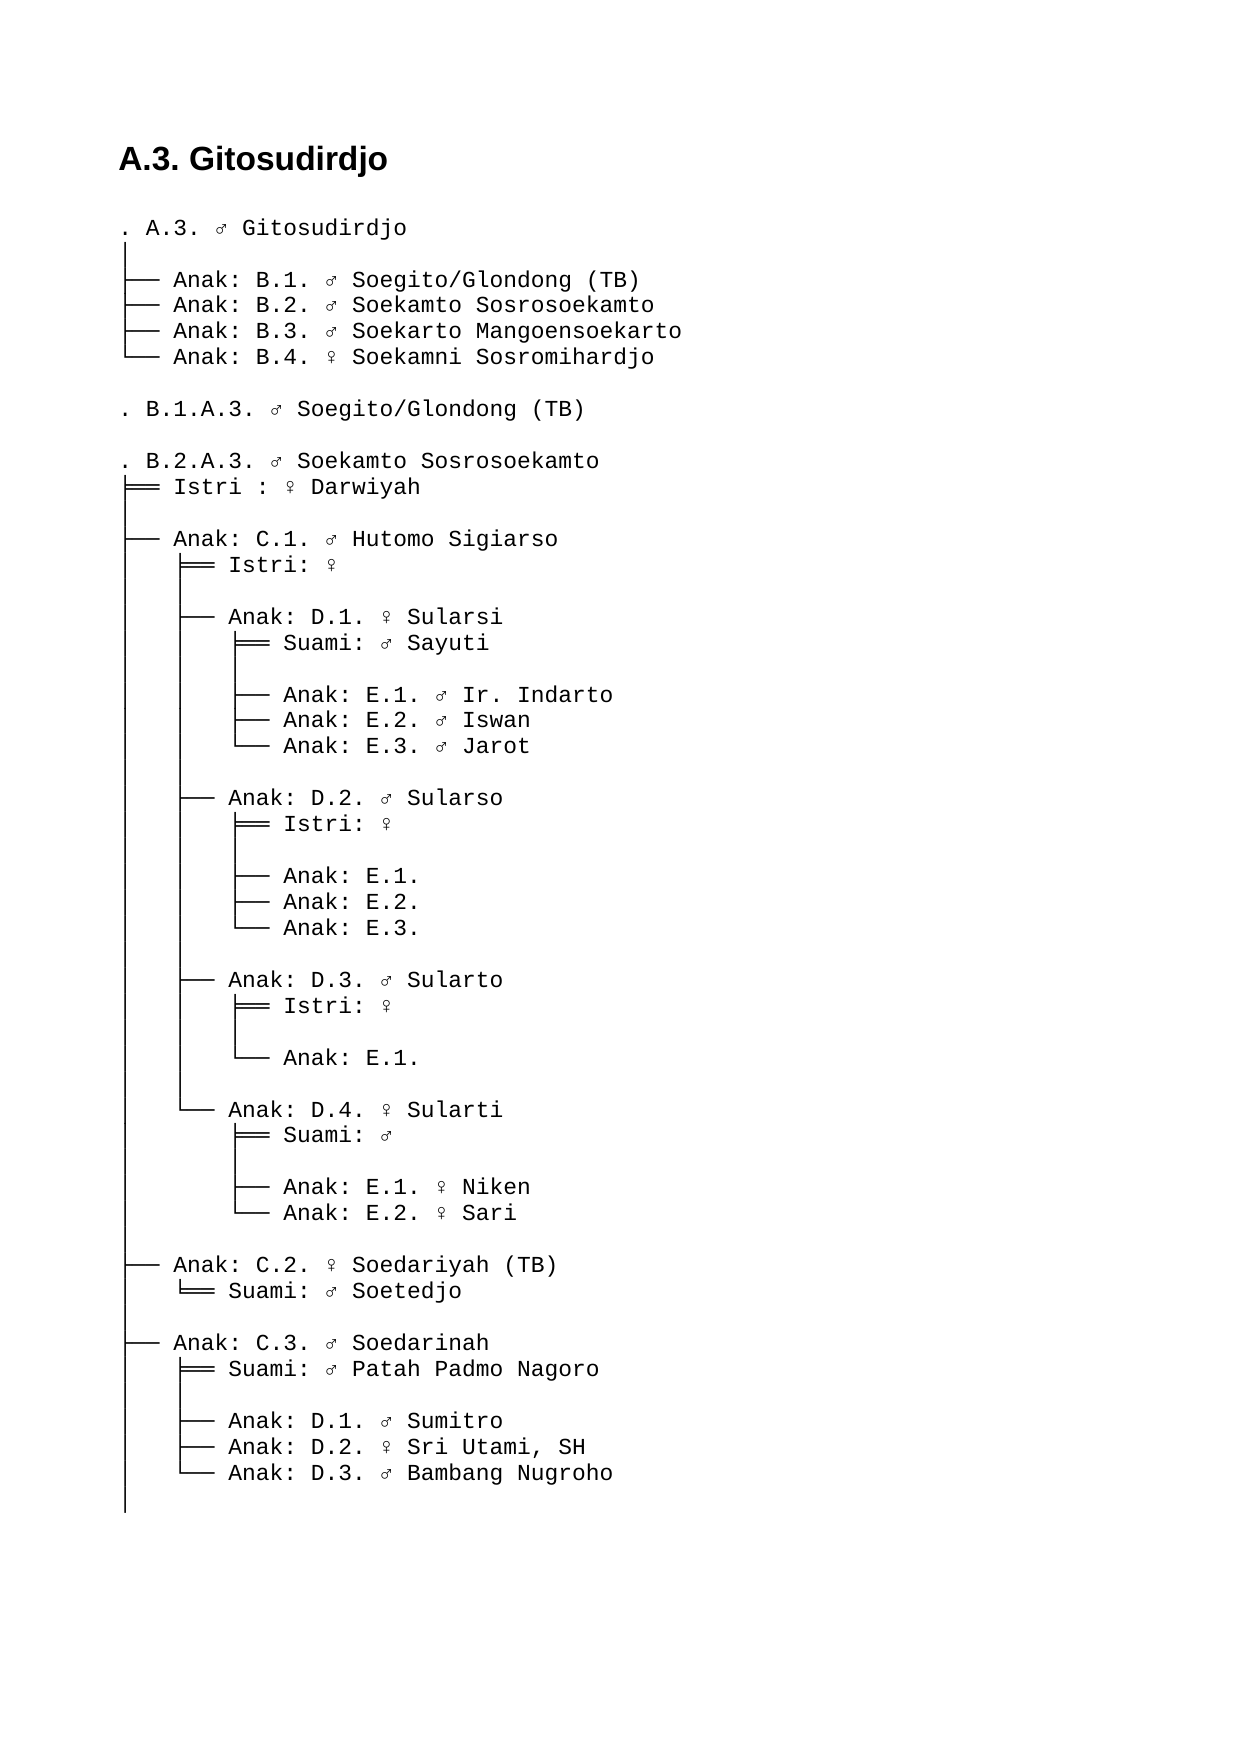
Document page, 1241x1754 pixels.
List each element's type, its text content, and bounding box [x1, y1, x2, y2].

text │ │ ├── Anak: E.1. [181, 864, 234, 890]
text │ │ [181, 1383, 1122, 1409]
text │ │ [126, 942, 179, 968]
text ├── Anak: C.2. ♀ Soedariyah (TB) [126, 1253, 1122, 1279]
text │ ├── Anak: D.2. ♂ Sularso [181, 787, 1122, 813]
text │ │ [118, 761, 124, 787]
text │ │ [118, 1072, 124, 1098]
text │ │ [181, 761, 1122, 787]
text │ ├── Anak: E.1. ♀ Niken [236, 1176, 1122, 1202]
text │ [126, 1487, 1122, 1513]
text │ │ └── Anak: E.1. [181, 1046, 1122, 1072]
text │ ├── Anak: D.2. ♂ Sularso [126, 787, 179, 813]
text │ [126, 501, 1122, 527]
text │ └── Anak: D.3. ♂ Bambang Nugroho [126, 1461, 1122, 1487]
text │ ╞══ Suami: ♂ [236, 1124, 1122, 1150]
text ├── Anak: B.3. ♂ Soekarto Mangoensoekarto [126, 320, 1122, 346]
text │ │ ├── Anak: E.2. [181, 890, 234, 916]
text │ │ ├── Anak: E.2. [126, 890, 179, 916]
text │ ╞══ Suami: ♂ [126, 1124, 234, 1150]
text │ │ └── Anak: E.3. ♂ Jarot [181, 735, 1122, 761]
text ├── Anak: C.3. ♂ Soedarinah [126, 1331, 1122, 1357]
text │ │ [236, 1150, 1122, 1176]
text │ ├── Anak: D.1. ♀ Sularsi [181, 605, 1122, 631]
text │ │ │ [181, 657, 234, 683]
text │ [126, 1305, 1122, 1331]
text │ │ ├── Anak: E.1. ♂ Ir. Indarto [126, 683, 179, 709]
text │ │ └── Anak: E.3. [126, 916, 179, 942]
text . B.1.A.3. ♂ Soegito/Glondong (TB) [118, 398, 1122, 423]
text │ │ └── Anak: E.3. ♂ Jarot [126, 735, 179, 761]
text │ │ [126, 1072, 179, 1098]
text . A.3. ♂ Gitosudirdjo [118, 216, 1122, 242]
text │ ├── Anak: D.1. ♂ Sumitro [181, 1409, 1122, 1435]
text │ │ ├── Anak: E.1. [126, 864, 179, 890]
text │ │ │ [118, 838, 124, 864]
text │ │ [126, 1383, 179, 1409]
text │ │ ├── Anak: E.2. ♂ Iswan [236, 709, 1122, 735]
text │ │ │ [118, 1020, 124, 1046]
text │ │ [181, 1072, 1122, 1098]
text │ │ ╞══ Istri: ♀ [181, 994, 234, 1020]
text │ [118, 1305, 124, 1331]
text │ ╞══ Suami: ♂ Patah Padmo Nagoro [181, 1357, 1122, 1383]
text │ │ │ [181, 838, 234, 864]
text │ │ │ [118, 657, 124, 683]
text │ [126, 1228, 1122, 1253]
text ├── Anak: B.1. ♂ Soegito/Glondong (TB) [126, 268, 1122, 294]
text │ │ ╞══ Istri: ♀ [181, 813, 234, 838]
text │ │ ╞══ Suami: ♂ Sayuti [181, 631, 234, 657]
text │ │ [118, 1150, 124, 1176]
text │ ├── Anak: D.3. ♂ Sularto [181, 968, 1122, 994]
text │ ├── Anak: E.1. ♀ Niken [126, 1176, 234, 1202]
text │ │ ├── Anak: E.2. [236, 890, 1122, 916]
text │ │ [181, 579, 1122, 605]
text │ │ [118, 942, 124, 968]
text │ [118, 501, 124, 527]
text │ └── Anak: E.2. ♀ Sari [126, 1202, 1122, 1228]
text │ │ ├── Anak: E.2. ♂ Iswan [181, 709, 234, 735]
text │ │ │ [126, 838, 179, 864]
text │ │ ╞══ Istri: ♀ [236, 813, 1122, 838]
text │ │ ├── Anak: E.1. ♂ Ir. Indarto [236, 683, 1122, 709]
text │ │ │ [236, 838, 1122, 864]
text │ │ │ [126, 1020, 179, 1046]
text │ ├── Anak: D.2. ♀ Sri Utami, SH [181, 1435, 1122, 1461]
text ├── Anak: C.1. ♂ Hutomo Sigiarso [126, 527, 1122, 553]
text │ │ ├── Anak: E.2. ♂ Iswan [126, 709, 179, 735]
text │ └── Anak: D.4. ♀ Sularti [126, 1098, 1122, 1124]
text ╞══ Istri : ♀ Darwiyah [126, 475, 1122, 501]
text │ [126, 242, 1122, 268]
subtitle A.3. Gitosudirdjo [118, 139, 1122, 178]
text │ ├── Anak: D.1. ♀ Sularsi [126, 605, 179, 631]
text │ │ ╞══ Suami: ♂ Sayuti [126, 631, 179, 657]
text . B.2.A.3. ♂ Soekamto Sosrosoekamto [118, 449, 1122, 475]
text │ ╘══ Suami: ♂ Soetedjo [126, 1279, 1122, 1305]
text │ │ └── Anak: E.3. [181, 916, 1122, 942]
text │ [118, 242, 124, 268]
text │ │ │ [181, 1020, 234, 1046]
text │ ╞══ Suami: ♂ Patah Padmo Nagoro [126, 1357, 179, 1383]
text │ │ [126, 761, 179, 787]
text │ │ │ [236, 657, 1122, 683]
text │ │ [118, 1383, 124, 1409]
text │ │ ╞══ Suami: ♂ Sayuti [236, 631, 1122, 657]
text │ ├── Anak: D.2. ♀ Sri Utami, SH [126, 1435, 179, 1461]
text │ │ ╞══ Istri: ♀ [236, 994, 1122, 1020]
text │ │ [181, 942, 1122, 968]
text │ │ [126, 1150, 234, 1176]
text │ │ ╞══ Istri: ♀ [126, 813, 179, 838]
text │ │ └── Anak: E.1. [126, 1046, 179, 1072]
text │ [118, 1487, 124, 1513]
text │ │ │ [126, 657, 179, 683]
text └── Anak: B.4. ♀ Soekamni Sosromihardjo [118, 346, 1122, 372]
text │ ╞══ Istri: ♀ [181, 553, 1122, 579]
text │ │ ╞══ Istri: ♀ [126, 994, 179, 1020]
text │ │ [126, 579, 179, 605]
text ├── Anak: B.2. ♂ Soekamto Sosrosoekamto [126, 294, 1122, 320]
text │ │ ├── Anak: E.1. [236, 864, 1122, 890]
text │ ├── Anak: D.1. ♂ Sumitro [126, 1409, 179, 1435]
text │ │ │ [236, 1020, 1122, 1046]
text │ ├── Anak: D.3. ♂ Sularto [126, 968, 179, 994]
text │ ╞══ Istri: ♀ [126, 553, 179, 579]
text │ │ ├── Anak: E.1. ♂ Ir. Indarto [181, 683, 234, 709]
text │ [118, 1228, 124, 1253]
text │ │ [118, 579, 124, 605]
